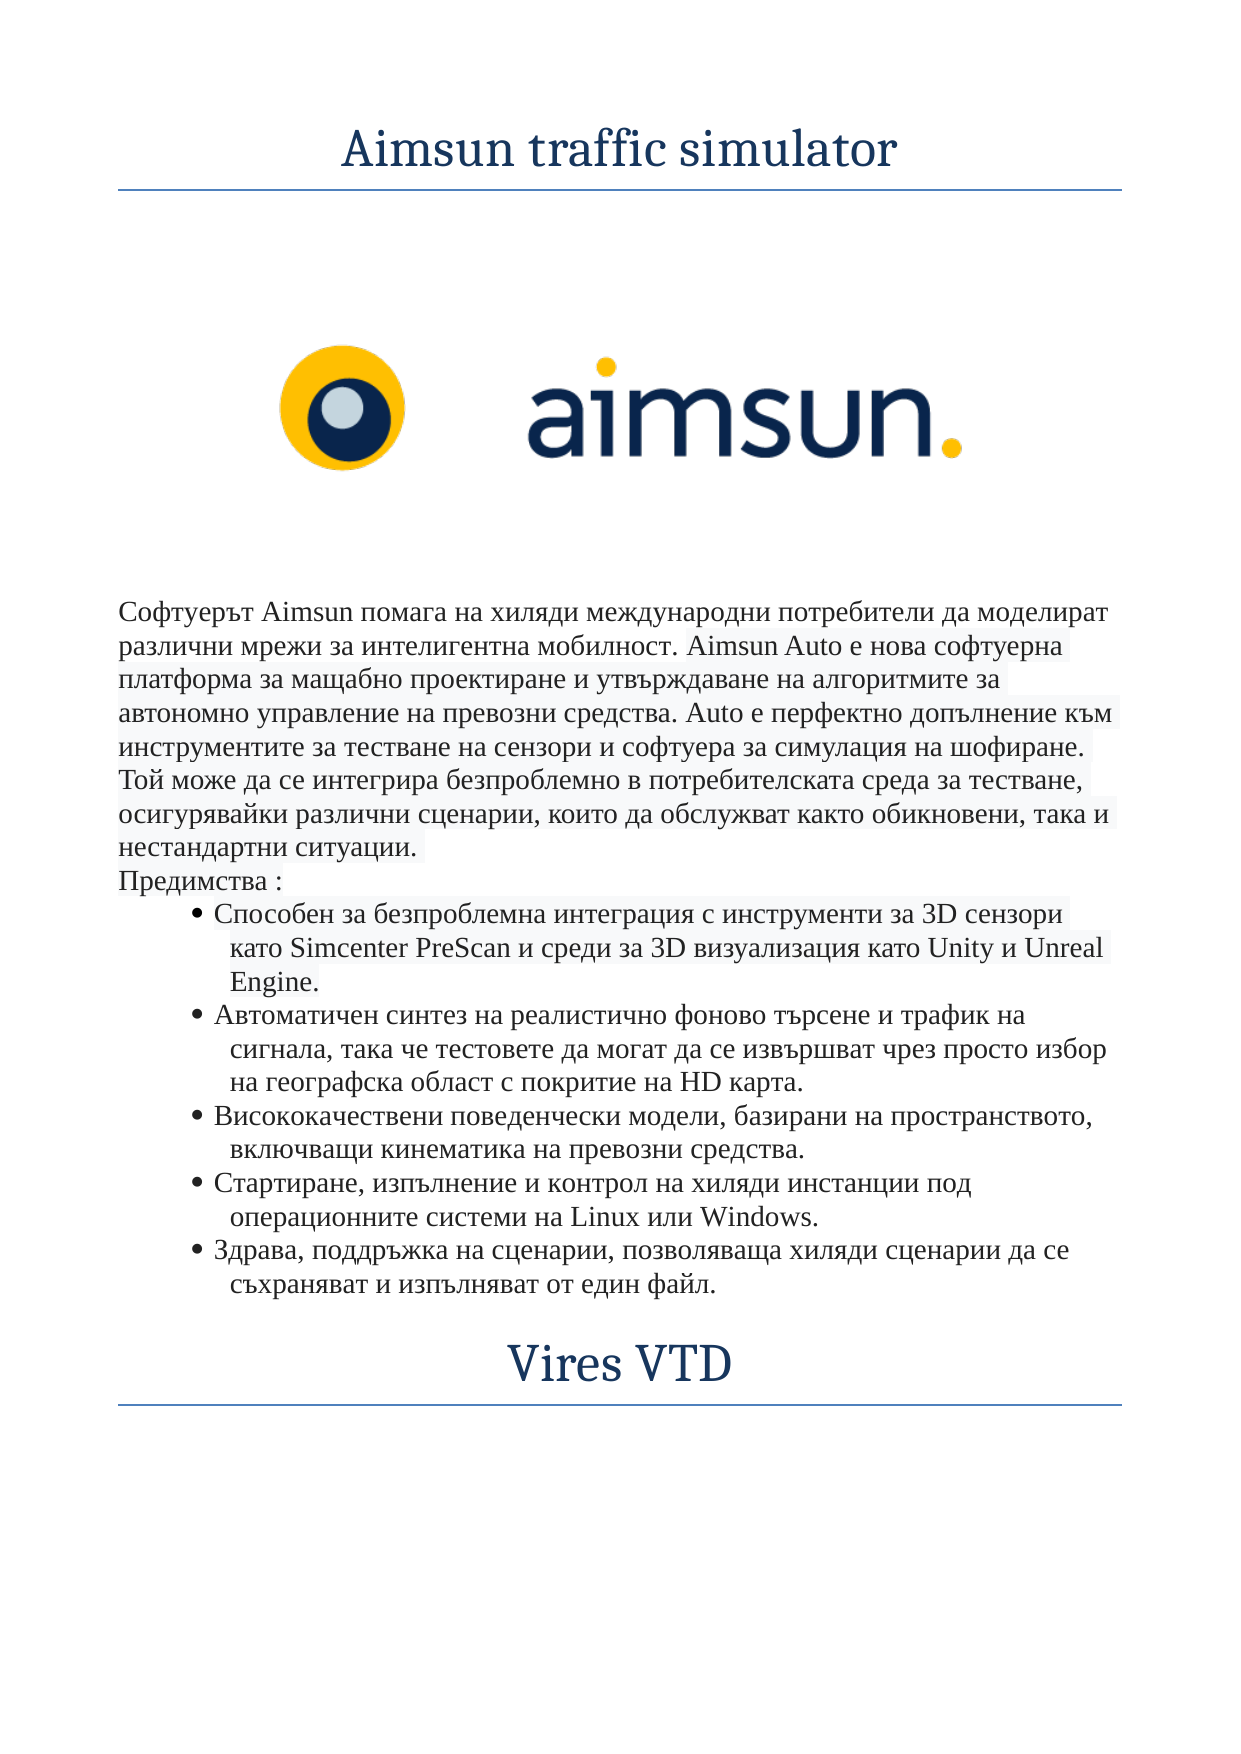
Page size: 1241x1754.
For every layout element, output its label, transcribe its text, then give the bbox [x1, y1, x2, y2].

list Автоматичен синтез на реалистично фоново търсене и трафик на сигнала, така че тестовете да могат да се извършват чрез просто избор на географска област с покритие на HD карта. [192, 997, 1122, 1098]
text Софтуерът Aimsun помага на хиляди международни потребители да моделират различни мрежи за интелигентна мобилност. Aimsun Auto е нова софтуерна платформа за мащабно проектиране и утвърждаване на алгоритмите за автономно управление на превозни средства. Auto е перфектно допълнение към инструментите за тестване на сензори и софтуера за симулация на шофиране. Той може да се интегрира безпроблемно в потребителската среда за тестване, осигурявайки различни сценарии, които да обслужват както обикновени, така и нестандартни ситуации. [118, 594, 1122, 863]
list Способен за безпроблемна интеграция с инструменти за 3D сензори като Simcenter PreScan и среди за 3D визуализация като Unity и Unreal Engine. [192, 896, 1122, 997]
list Висококачествени поведенчески модели, базирани на пространството, включващи кинематика на превозни средства. [192, 1098, 1122, 1165]
text Предимства : [118, 863, 1122, 896]
text Vires VTD [118, 1333, 1122, 1404]
text Aimsun traffic simulator [118, 118, 1122, 189]
list Здрава, поддръжка на сценарии, позволяваща хиляди сценарии да се съхраняват и изпълняват от един файл. [192, 1232, 1122, 1299]
list Стартиране, изпълнение и контрол на хиляди инстанции под операционните системи на Linux или Windows. [192, 1165, 1122, 1232]
